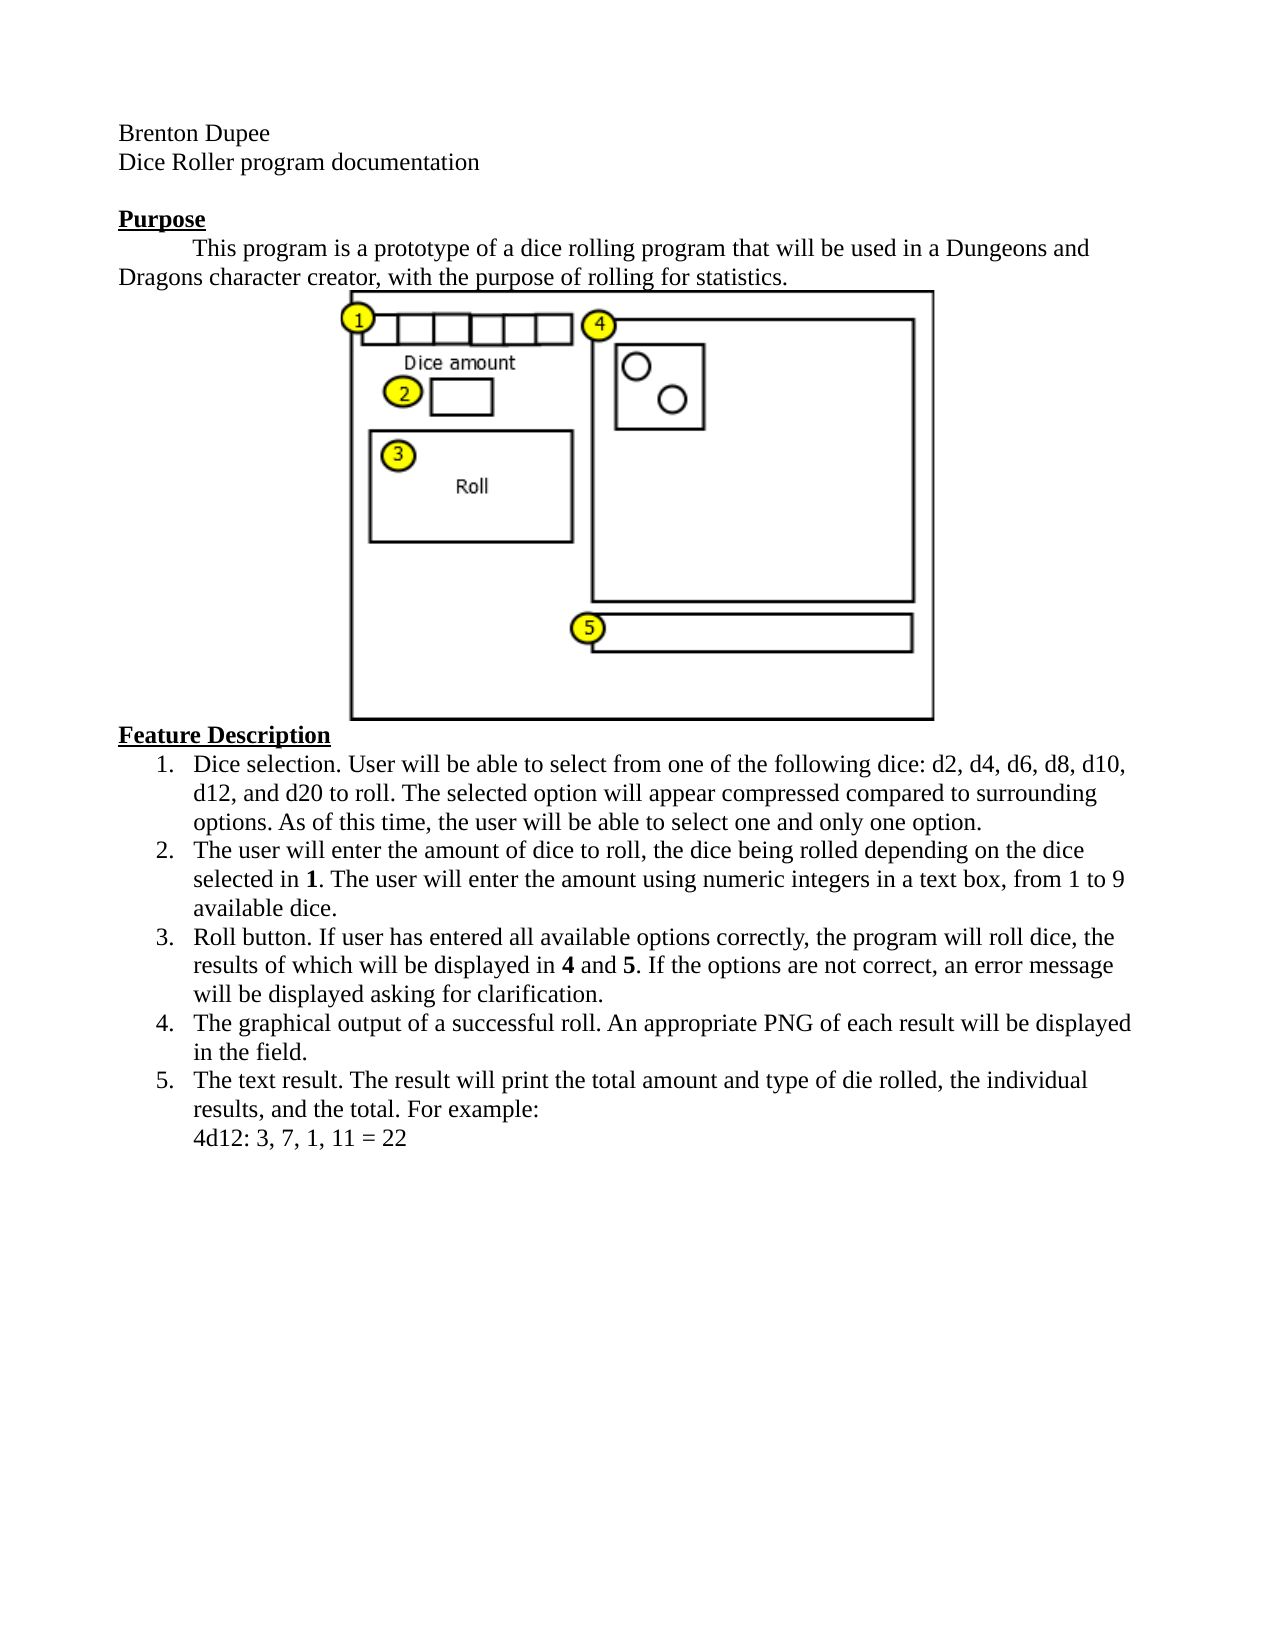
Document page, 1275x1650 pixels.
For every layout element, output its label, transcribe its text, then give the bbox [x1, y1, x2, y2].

list The graphical output of a successful roll. An appropriate PNG of each result will be displayed in the field. [156, 1008, 1157, 1065]
text Dice Roller program documentation [118, 147, 1157, 176]
text Feature Description [118, 291, 1157, 749]
list Dice selection. User will be able to select from one of the following dice: d2, d4, d6, d8, d10, d12, and d20 to roll. The selected option will appear compressed compared to surrounding options. As of this time, the user will be able to select one and only one option. [156, 749, 1157, 835]
list The text result. The result will print the total amount and type of die rolled, the individual results, and the total. For example: [156, 1065, 1157, 1123]
picture [340, 290, 935, 721]
text This program is a prototype of a dice rolling program that will be used in a Dungeons and Dragons character creator, with the purpose of rolling for statistics. [118, 233, 1157, 291]
list 4d12: 3, 7, 1, 11 = 22 [156, 1123, 1157, 1152]
text Brenton Dupee [118, 118, 1157, 147]
text Purpose [118, 204, 1157, 233]
list Roll button. If user has entered all available options correctly, the program will roll dice, the results of which will be displayed in 4 and 5. If the options are not correct, an error message will be displayed asking for clarification. [156, 922, 1157, 1008]
list The user will enter the amount of dice to roll, the dice being rolled depending on the dice selected in 1. The user will enter the amount using numeric integers in a text box, from 1 to 9 available dice. [156, 835, 1157, 922]
